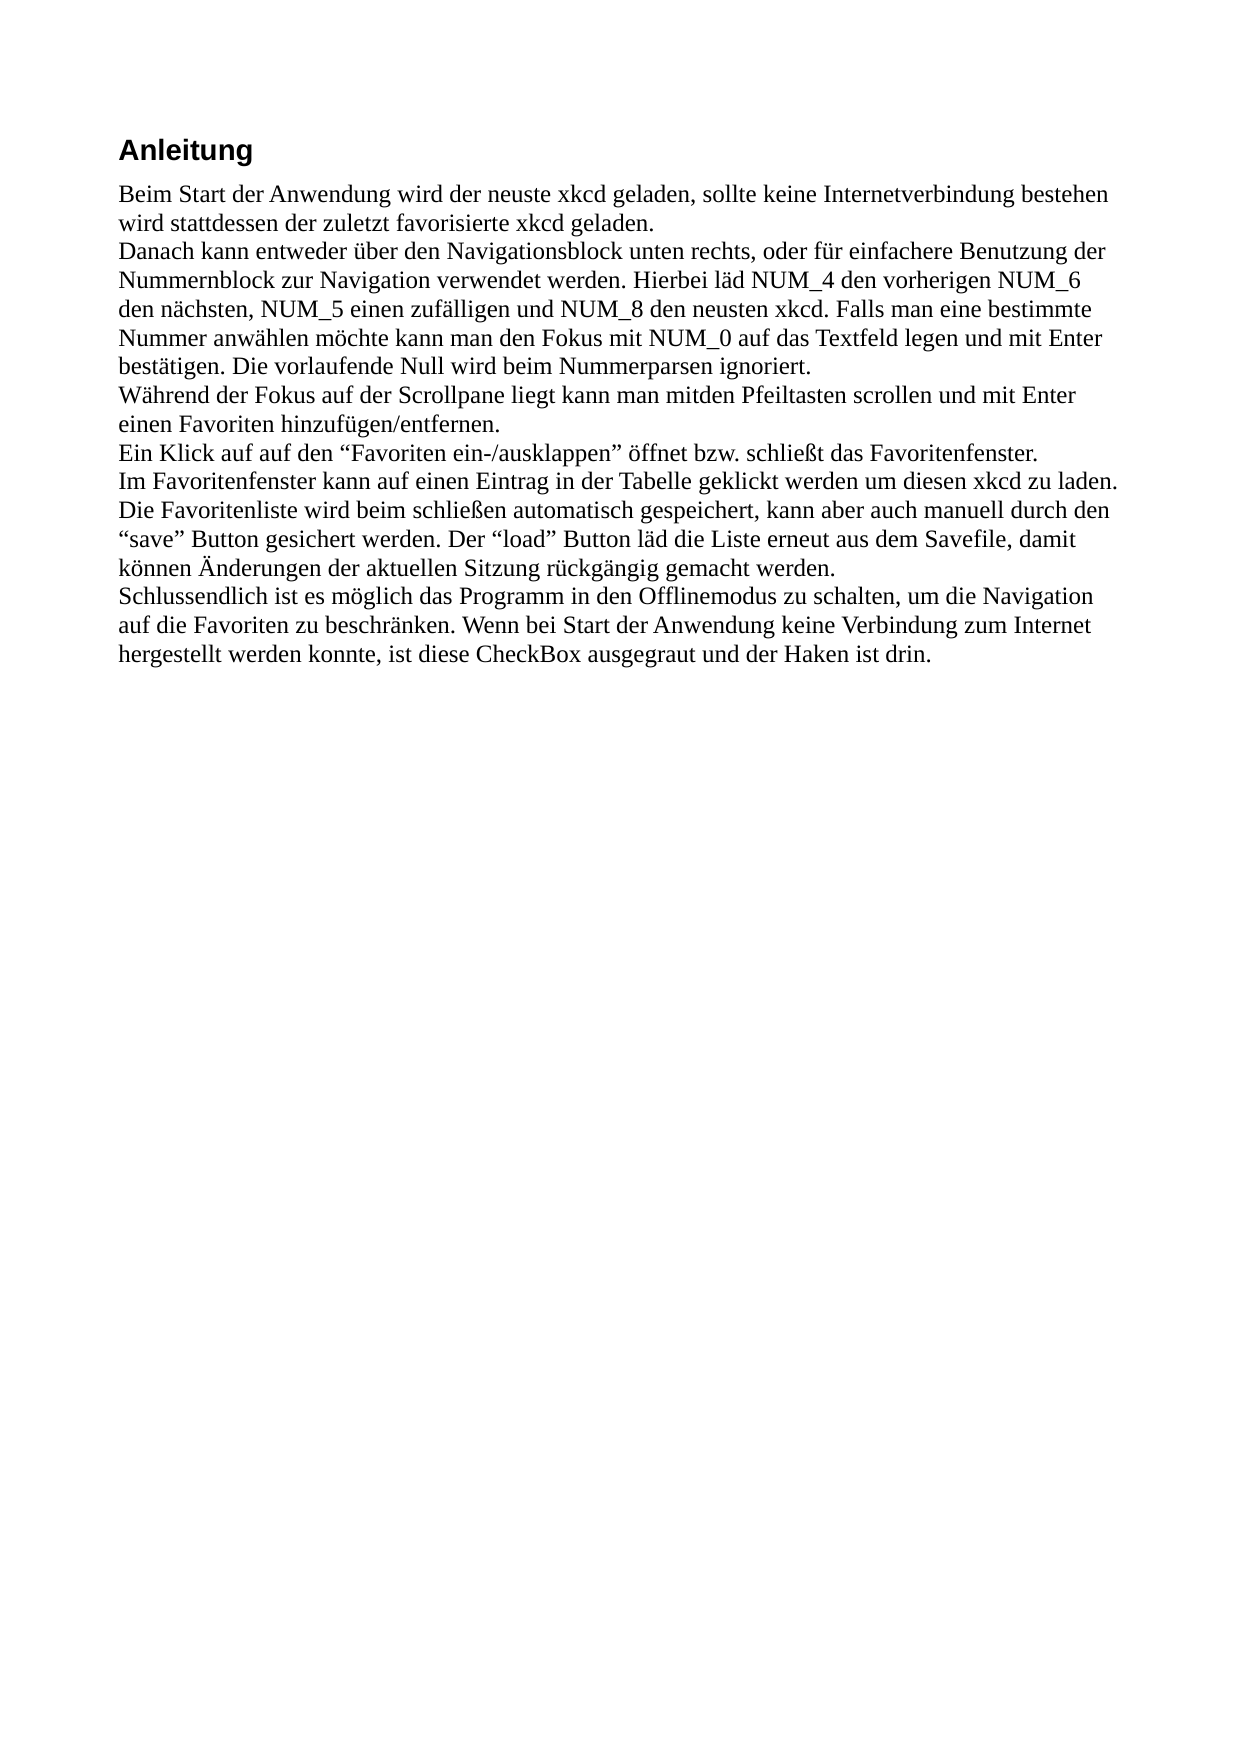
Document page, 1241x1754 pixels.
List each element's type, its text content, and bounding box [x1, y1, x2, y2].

text Schlussendlich ist es möglich das Programm in den Offlinemodus zu schalten, um die Navigation auf die Favoriten zu beschränken. Wenn bei Start der Anwendung keine Verbindung zum Internet hergestellt werden konnte, ist diese CheckBox ausgegraut und der Haken ist drin. [118, 581, 1122, 668]
text Beim Start der Anwendung wird der neuste xkcd geladen, sollte keine Internetverbindung bestehen wird stattdessen der zuletzt favorisierte xkcd geladen. [118, 179, 1122, 236]
subtitle Anleitung [118, 133, 1122, 166]
text Im Favoritenfenster kann auf einen Eintrag in der Tabelle geklickt werden um diesen xkcd zu laden. [118, 466, 1122, 495]
text Die Favoritenliste wird beim schließen automatisch gespeichert, kann aber auch manuell durch den “save” Button gesichert werden. Der “load” Button läd die Liste erneut aus dem Savefile, damit können Änderungen der aktuellen Sitzung rückgängig gemacht werden. [118, 495, 1122, 581]
text Ein Klick auf auf den “Favoriten ein-/ausklappen” öffnet bzw. schließt das Favoritenfenster. [118, 438, 1122, 466]
text Danach kann entweder über den Navigationsblock unten rechts, oder für einfachere Benutzung der Nummernblock zur Navigation verwendet werden. Hierbei läd NUM_4 den vorherigen NUM_6 den nächsten, NUM_5 einen zufälligen und NUM_8 den neusten xkcd. Falls man eine bestimmte Nummer anwählen möchte kann man den Fokus mit NUM_0 auf das Textfeld legen und mit Enter bestätigen. Die vorlaufende Null wird beim Nummerparsen ignoriert. [118, 236, 1122, 380]
text Während der Fokus auf der Scrollpane liegt kann man mitden Pfeiltasten scrollen und mit Enter einen Favoriten hinzufügen/entfernen. [118, 380, 1122, 438]
